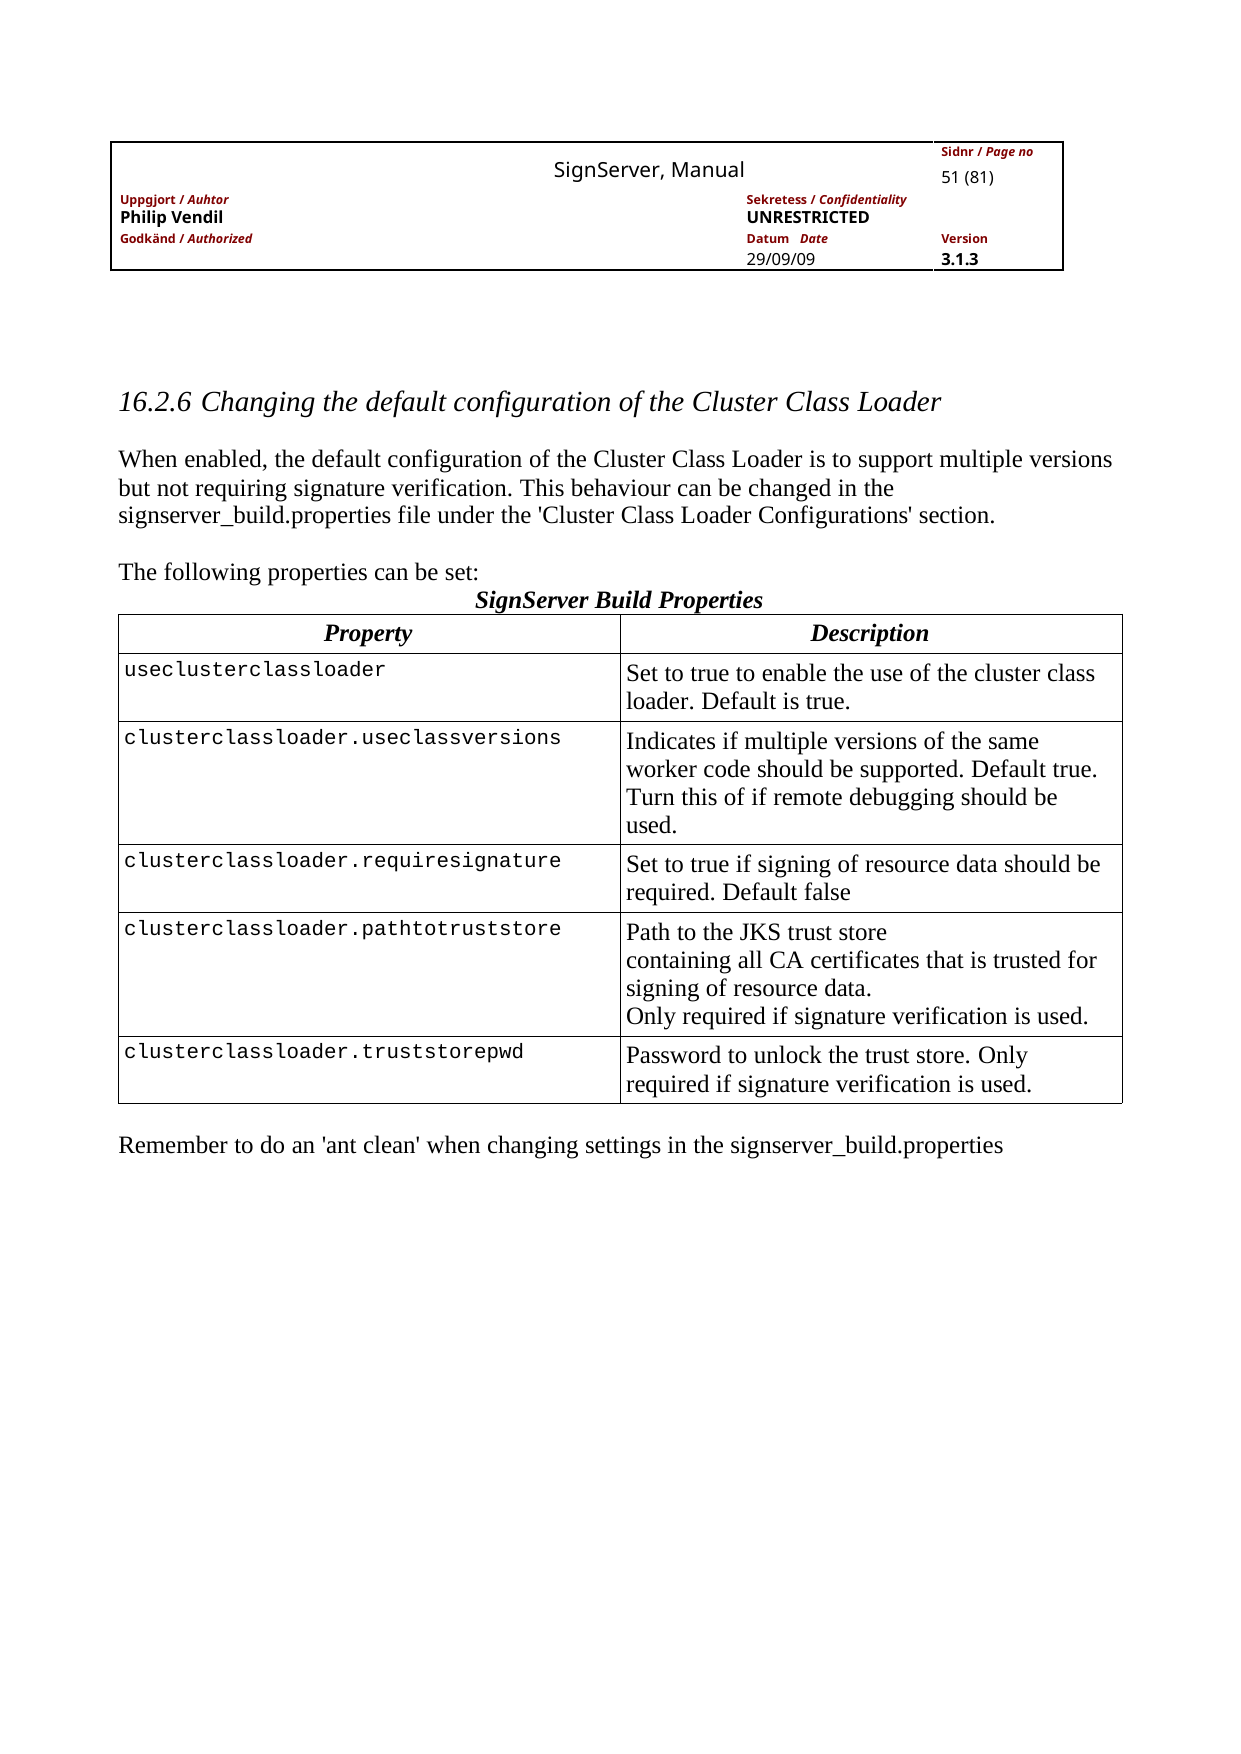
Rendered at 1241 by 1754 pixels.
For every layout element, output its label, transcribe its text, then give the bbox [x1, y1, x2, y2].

table_header Description [621, 615, 1122, 653]
text SignServer Build Properties [118, 586, 1122, 613]
table_cell clusterclassloader.useclassversions [119, 722, 620, 844]
text Remember to do an 'ant clean' when changing settings in the signserver_build.properties [118, 1131, 1122, 1159]
table_cell Set to true if signing of resource data should be required. Default false [621, 845, 1122, 912]
text When enabled, the default configuration of the Cluster Class Loader is to support multiple versions but not requiring signature verification. This behaviour can be changed in the signserver_build.properties file under the 'Cluster Class Loader Configurations' section. [118, 445, 1122, 529]
table_cell clusterclassloader.truststorepwd [119, 1037, 620, 1103]
table_cell clusterclassloader.pathtotruststore [119, 913, 620, 1036]
table_cell Indicates if multiple versions of the same worker code should be supported. Default true. Turn this of if remote debugging should be used. [621, 722, 1122, 844]
table_cell useclusterclassloader [119, 654, 620, 721]
table_cell Password to unlock the trust store. Only required if signature verification is used. [621, 1037, 1122, 1103]
table_cell Path to the JKS trust store containing all CA certificates that is trusted for signing of resource data. Only required if signature verification is used. [621, 913, 1122, 1036]
table_cell Set to true to enable the use of the cluster class loader. Default is true. [621, 654, 1122, 721]
subtitle Changing the default configuration of the Cluster Class Loader [118, 385, 1122, 417]
table_cell clusterclassloader.requiresignature [119, 845, 620, 912]
text The following properties can be set: [118, 557, 1122, 586]
table_header Property [119, 615, 620, 653]
